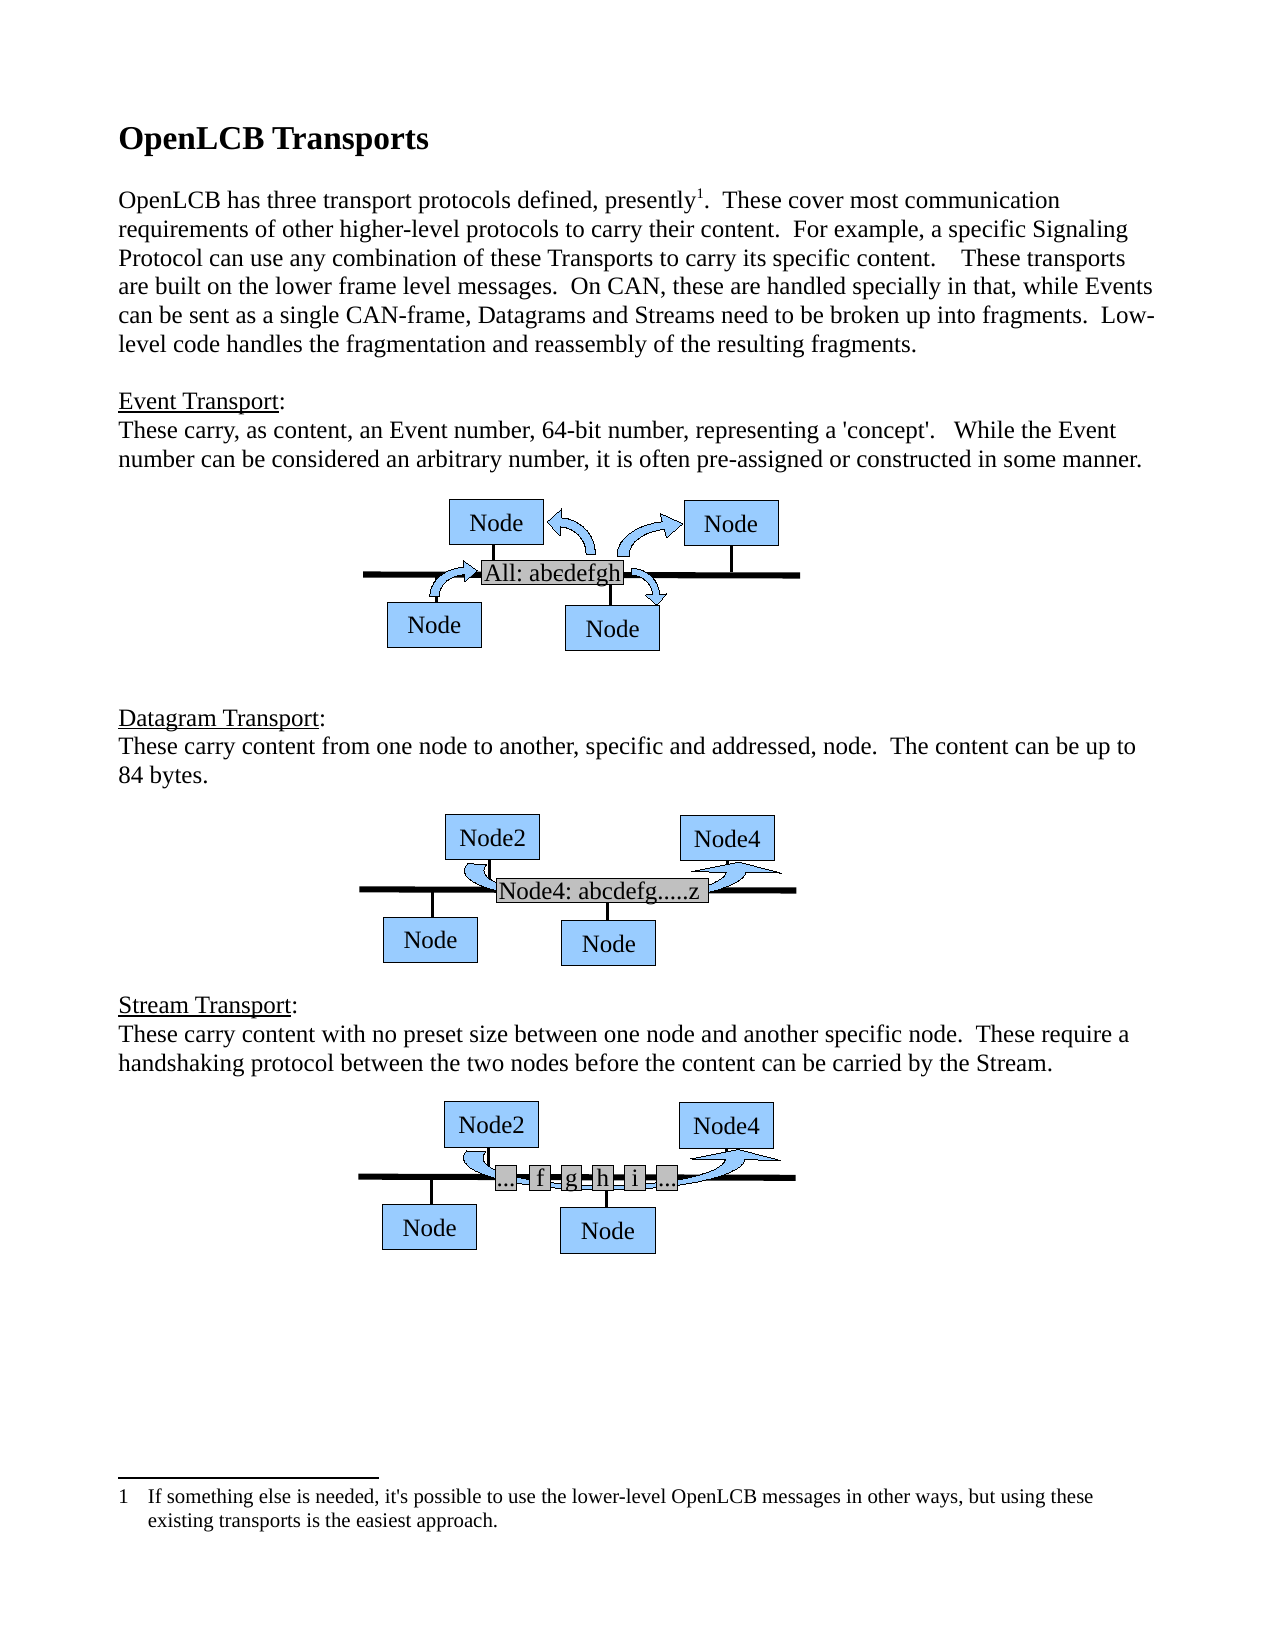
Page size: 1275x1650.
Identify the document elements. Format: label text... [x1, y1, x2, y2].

text Stream Transport: [118, 990, 1157, 1019]
text Event Transport: [118, 386, 1157, 415]
text These carry, as content, an Event number, 64-bit number, representing a 'concept'. While the Event number can be considered an arbitrary number, it is often pre-assigned or constructed in some manner. [118, 415, 1157, 473]
text OpenLCB Transports [118, 118, 1157, 156]
text OpenLCB has three transport protocols defined, presently. These cover most communication requirements of other higher-level protocols to carry their content. For example, a specific Signaling Protocol can use any combination of these Transports to carry its specific content. These transports are built on the lower frame level messages. On CAN, these are handled specially in that, while Events can be sent as a single CAN-frame, Datagrams and Streams need to be broken up into fragments. Low-level code handles the fragmentation and reassembly of the resulting fragments. [118, 185, 1157, 358]
text Datagram Transport: [118, 703, 1157, 731]
text If something else is needed, it's possible to use the lower-level OpenLCB messages in other ways, but using these existing transports is the easiest approach. [118, 1484, 1157, 1532]
text These carry content with no preset size between one node and another specific node. These require a handshaking protocol between the two nodes before the content can be carried by the Stream. [118, 1019, 1157, 1076]
text These carry content from one node to another, specific and addressed, node. The content can be up to 84 bytes. [118, 731, 1157, 789]
